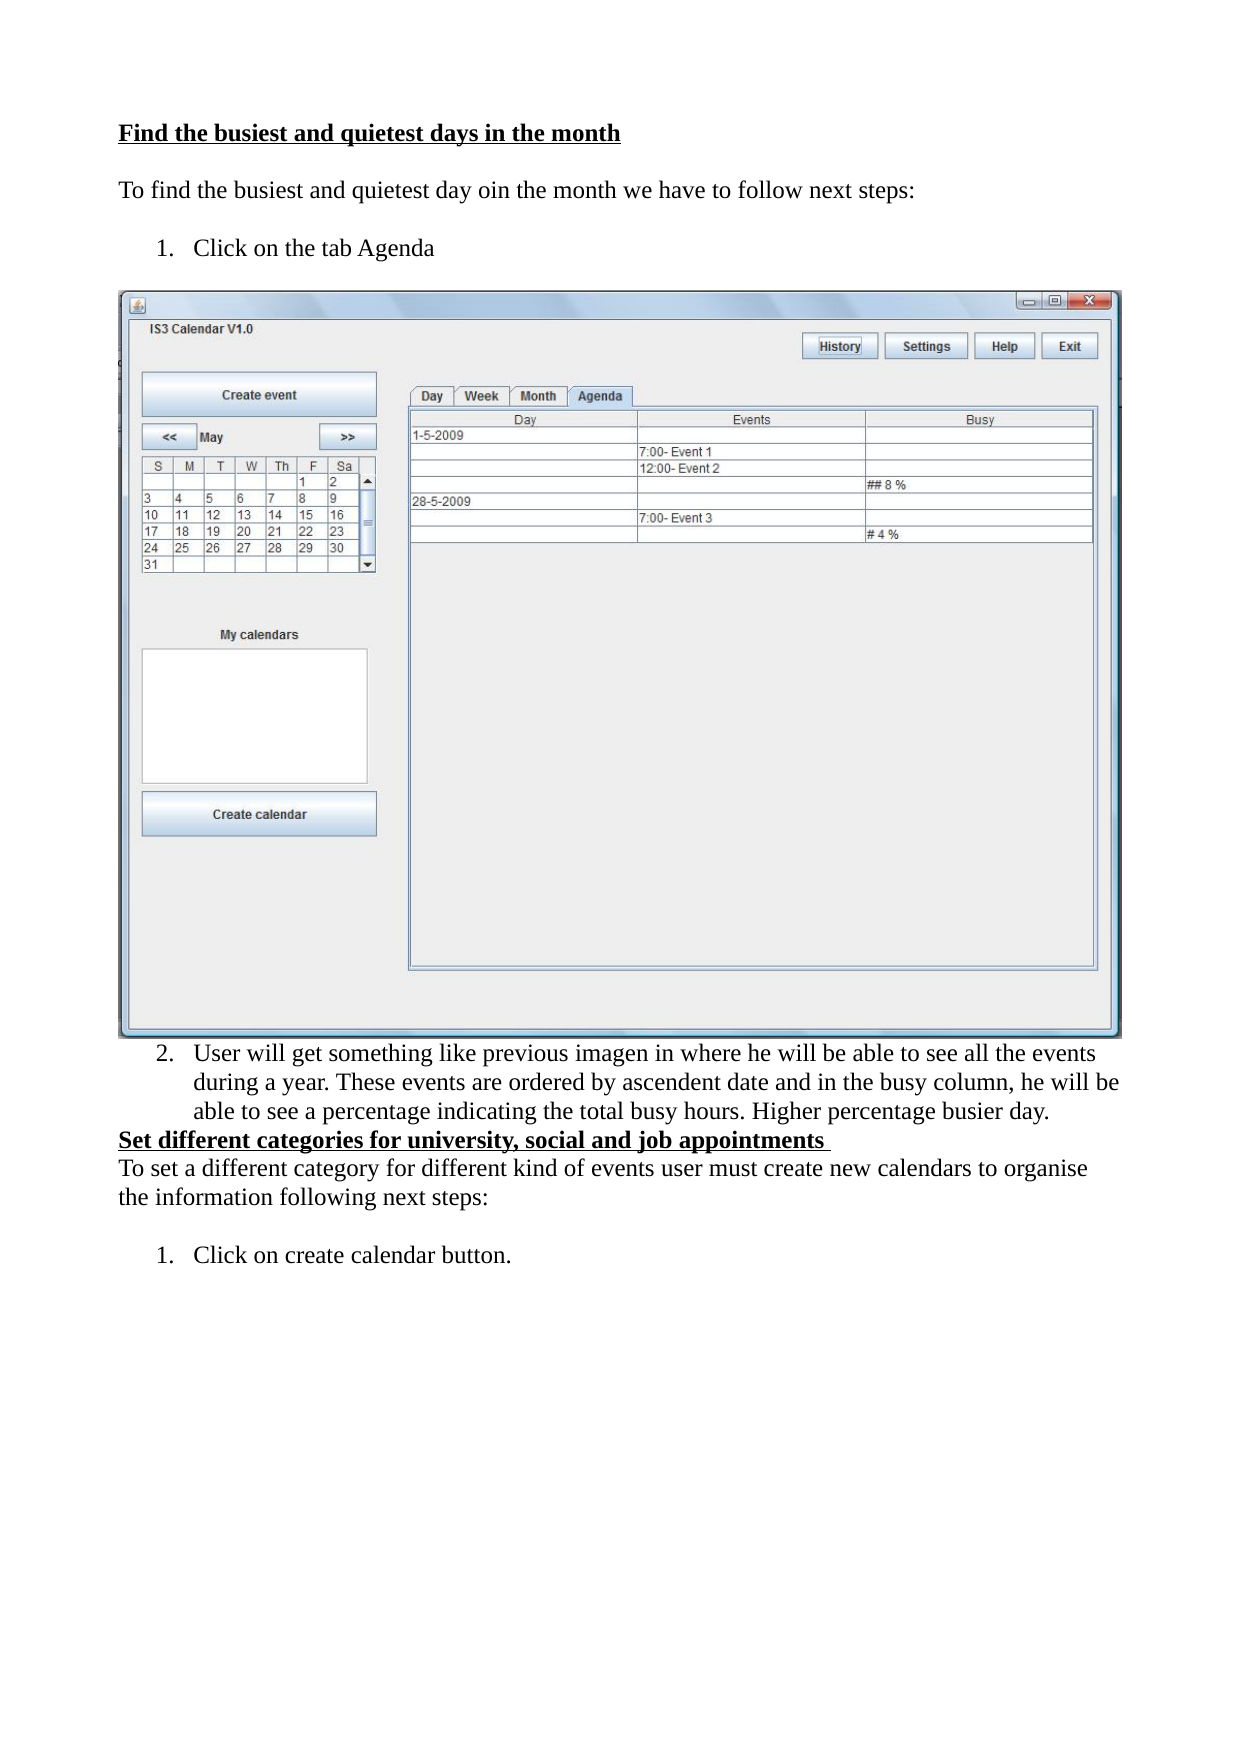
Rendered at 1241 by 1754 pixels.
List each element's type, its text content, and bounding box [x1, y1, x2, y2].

text Find the busiest and quietest days in the month [118, 118, 1122, 147]
text To find the busiest and quietest day oin the month we have to follow next steps: [118, 176, 1122, 204]
picture [118, 290, 1122, 1039]
text Set different categories for university, social and job appointments [118, 1125, 1122, 1153]
text To set a different category for different kind of events user must create new calendars to organise the information following next steps: [118, 1153, 1122, 1211]
list User will get something like previous imagen in where he will be able to see all the events during a year. These events are ordered by ascendent date and in the busy column, he will be able to see a percentage indicating the total busy hours. Higher percentage busier day. [156, 1039, 1122, 1125]
list Click on the tab Agenda [156, 233, 1122, 262]
list Click on create calendar button. [156, 1240, 1122, 1268]
